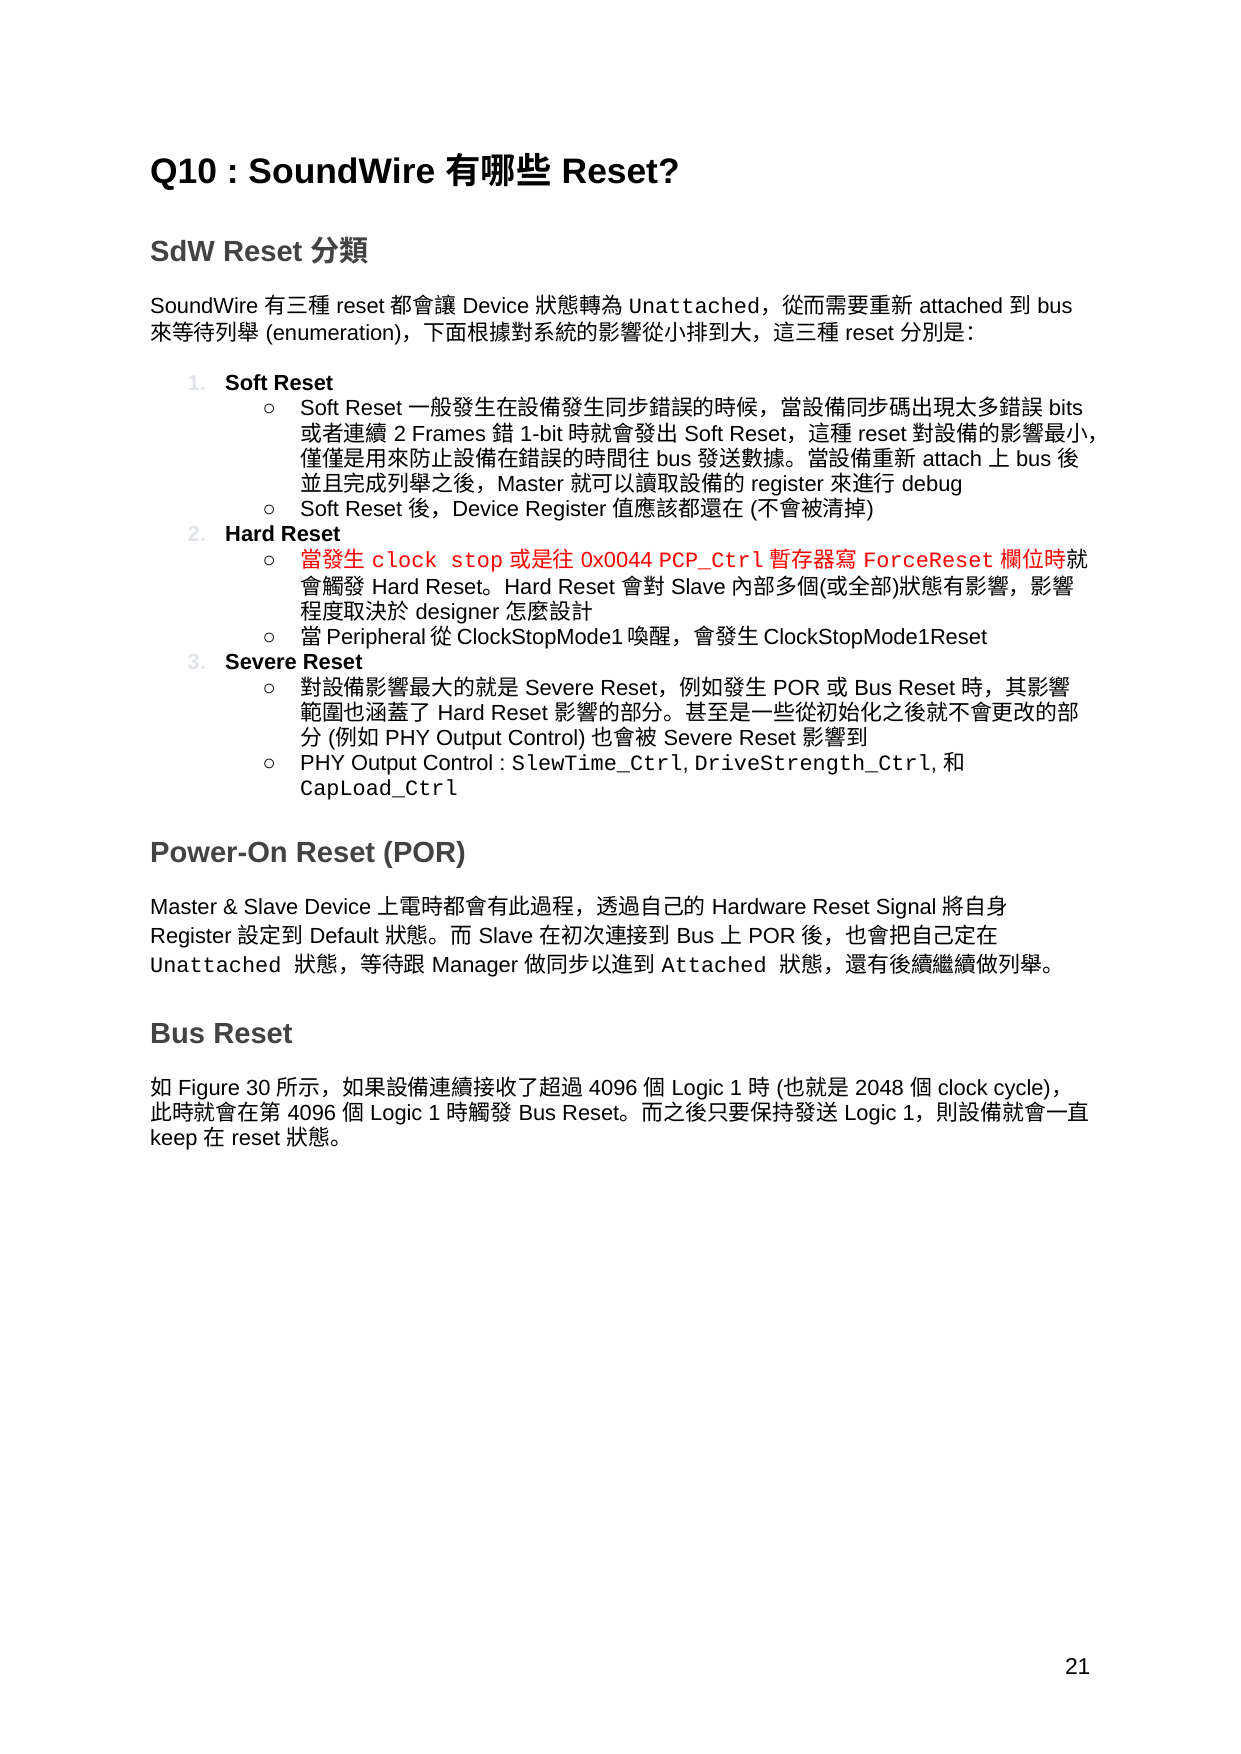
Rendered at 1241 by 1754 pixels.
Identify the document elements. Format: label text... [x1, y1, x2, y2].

list 當Peripheral從ClockStopMode1喚醒，會發生ClockStopMode1Reset [262, 624, 1090, 649]
list PHY Output Control : SlewTime_Ctrl, DriveStrength_Ctrl, 和CapLoad_Ctrl [262, 750, 1090, 802]
subtitle Q10 : SoundWire 有哪些 Reset? [150, 150, 1090, 191]
list Soft Reset 後，Device Register 值應該都還在 (不會被清掉) [262, 496, 1090, 521]
list Hard Reset [187, 521, 1090, 546]
list Severe Reset [187, 649, 1090, 674]
text 如 Figure 30 所示，如果設備連續接收了超過 4096 個 Logic 1 時 (也就是 2048 個 clock cycle)，此時就會在第 4096 個 Logic 1 時觸發 Bus Reset。而之後只要保持發送 Logic 1，則設備就會一直 keep 在 reset 狀態。 [150, 1075, 1090, 1150]
text Master & Slave Device 上電時都會有此過程，透過自己的 Hardware Reset Signal 將自身 Register 設定到 Default 狀態。而 Slave 在初次連接到 Bus 上 POR 後，也會把自己定在 Unattached 狀態，等待跟 Manager 做同步以進到 Attached 狀態，還有後續繼續做列舉。 [150, 894, 1090, 979]
subtitle Bus Reset [150, 1016, 1090, 1050]
list Soft Reset [187, 370, 1090, 395]
subtitle Power-On Reset (POR) [150, 835, 1090, 869]
list 當發生 clock stop 或是往 0x0044 PCP_Ctrl 暫存器寫 ForceReset 欄位時就會觸發 Hard Reset。Hard Reset 會對 Slave 內部多個(或全部)狀態有影響，影響程度取決於 designer 怎麼設計 [262, 546, 1090, 624]
list 對設備影響最大的就是 Severe Reset，例如發生 POR 或 Bus Reset 時，其影響範圍也涵蓋了 Hard Reset 影響的部分。甚至是一些從初始化之後就不會更改的部分 (例如 PHY Output Control) 也會被 Severe Reset 影響到 [262, 674, 1090, 750]
text SoundWire 有三種 reset 都會讓 Device 狀態轉為 Unattached，從而需要重新 attached 到 bus 來等待列舉 (enumeration)，下面根據對系統的影響從小排到大，這三種 reset 分別是： [150, 293, 1090, 345]
subtitle SdW Reset 分類 [150, 234, 1090, 268]
list Soft Reset 一般發生在設備發生同步錯誤的時候，當設備同步碼出現太多錯誤 bits 或者連續 2 Frames 錯 1-bit 時就會發出 Soft Reset，這種 reset 對設備的影響最小，僅僅是用來防止設備在錯誤的時間往 bus 發送數據。當設備重新 attach 上 bus 後並且完成列舉之後，Master 就可以讀取設備的 register 來進行 debug [262, 395, 1090, 496]
